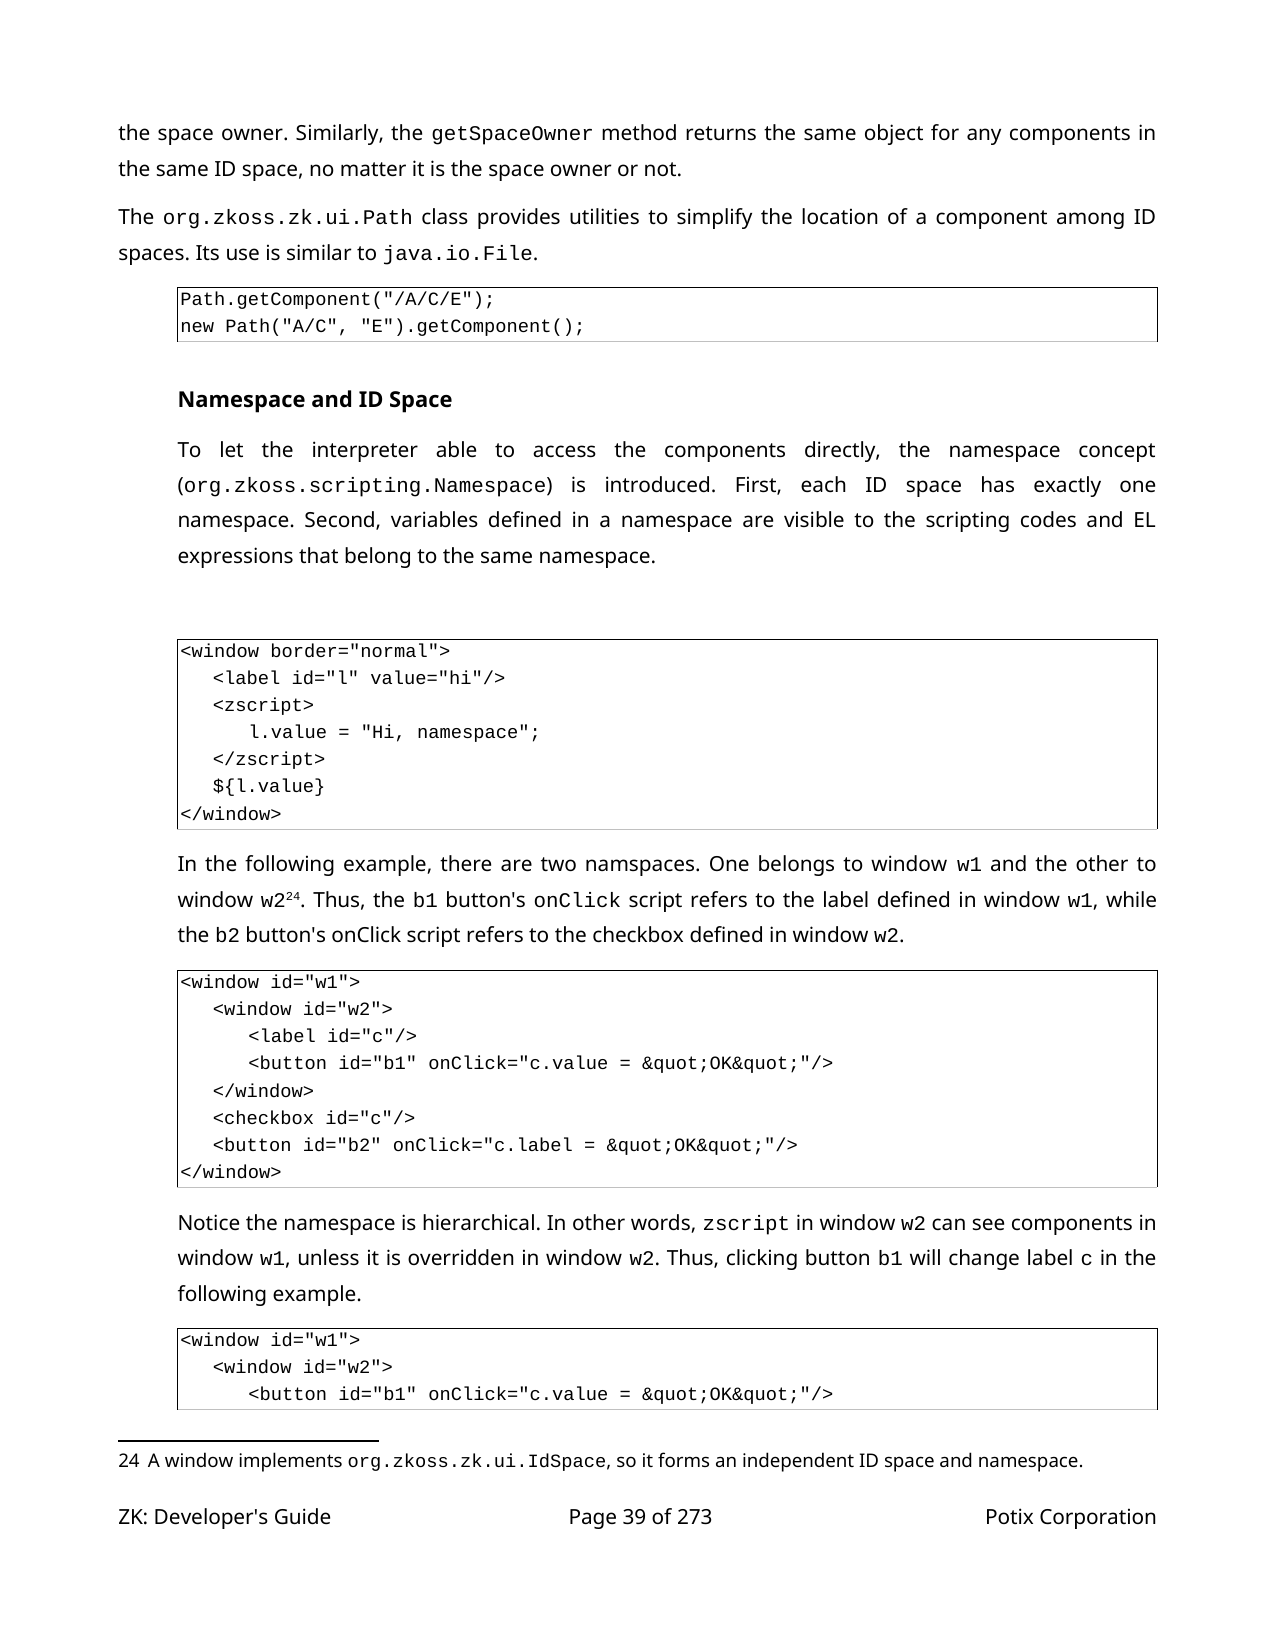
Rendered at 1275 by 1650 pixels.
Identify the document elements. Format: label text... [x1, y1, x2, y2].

text <label id="l" value="hi"/> [178, 666, 1157, 690]
text <window id="w2"> [178, 1355, 1157, 1379]
text <window id="w2"> [178, 997, 1157, 1021]
text </window> [178, 1078, 1157, 1103]
text <window id="w1"> [178, 1329, 1157, 1352]
text A window implements org.zkoss.zk.ui.IdSpace, so it forms an independent ID space and namespace. [118, 1447, 1157, 1473]
text <window id="w1"> [178, 971, 1157, 994]
text <label id="c"/> [178, 1024, 1157, 1048]
text <checkbox id="c"/> [178, 1106, 1157, 1130]
text new Path("A/C", "E").getComponent(); [178, 314, 1157, 341]
text </window> [178, 802, 1157, 829]
text l.value = "Hi, namespace"; [178, 720, 1157, 744]
text <button id="b1" onClick="c.value = &quot;OK&quot;"/> [178, 1382, 1157, 1409]
subtitle Namespace and ID Space [177, 384, 1157, 414]
text <button id="b2" onClick="c.label = &quot;OK&quot;"/> [178, 1133, 1157, 1157]
text </zscript> [178, 747, 1157, 771]
text Notice the namespace is hierarchical. In other words, zscript in window w2 can see components in window w1, unless it is overridden in window w2. Thus, clicking button b1 will change label c in the following example. [177, 1208, 1157, 1307]
text <zscript> [178, 693, 1157, 717]
text <window border="normal"> [178, 640, 1157, 663]
text To let the interpreter able to access the components directly, the namespace concept (org.zkoss.scripting.Namespace) is introduced. First, each ID space has exactly one namespace. Second, variables defined in a namespace are visible to the scripting codes and EL expressions that belong to the same namespace. [177, 435, 1157, 569]
text </window> [178, 1160, 1157, 1187]
text ${l.value} [178, 774, 1157, 799]
text the space owner. Similarly, the getSpaceOwner method returns the same object for any components in the same ID space, no matter it is the space owner or not. [118, 118, 1157, 182]
text The org.zkoss.zk.ui.Path class provides utilities to simplify the location of a component among ID spaces. Its use is similar to java.io.File. [118, 202, 1157, 267]
text <button id="b1" onClick="c.value = &quot;OK&quot;"/> [178, 1051, 1157, 1076]
text Path.getComponent("/A/C/E"); [178, 288, 1157, 311]
text In the following example, there are two namspaces. One belongs to window w1 and the other to window w2. Thus, the b1 button's onClick script refers to the label defined in window w1, while the b2 button's onClick script refers to the checkbox defined in window w2. [177, 849, 1157, 949]
